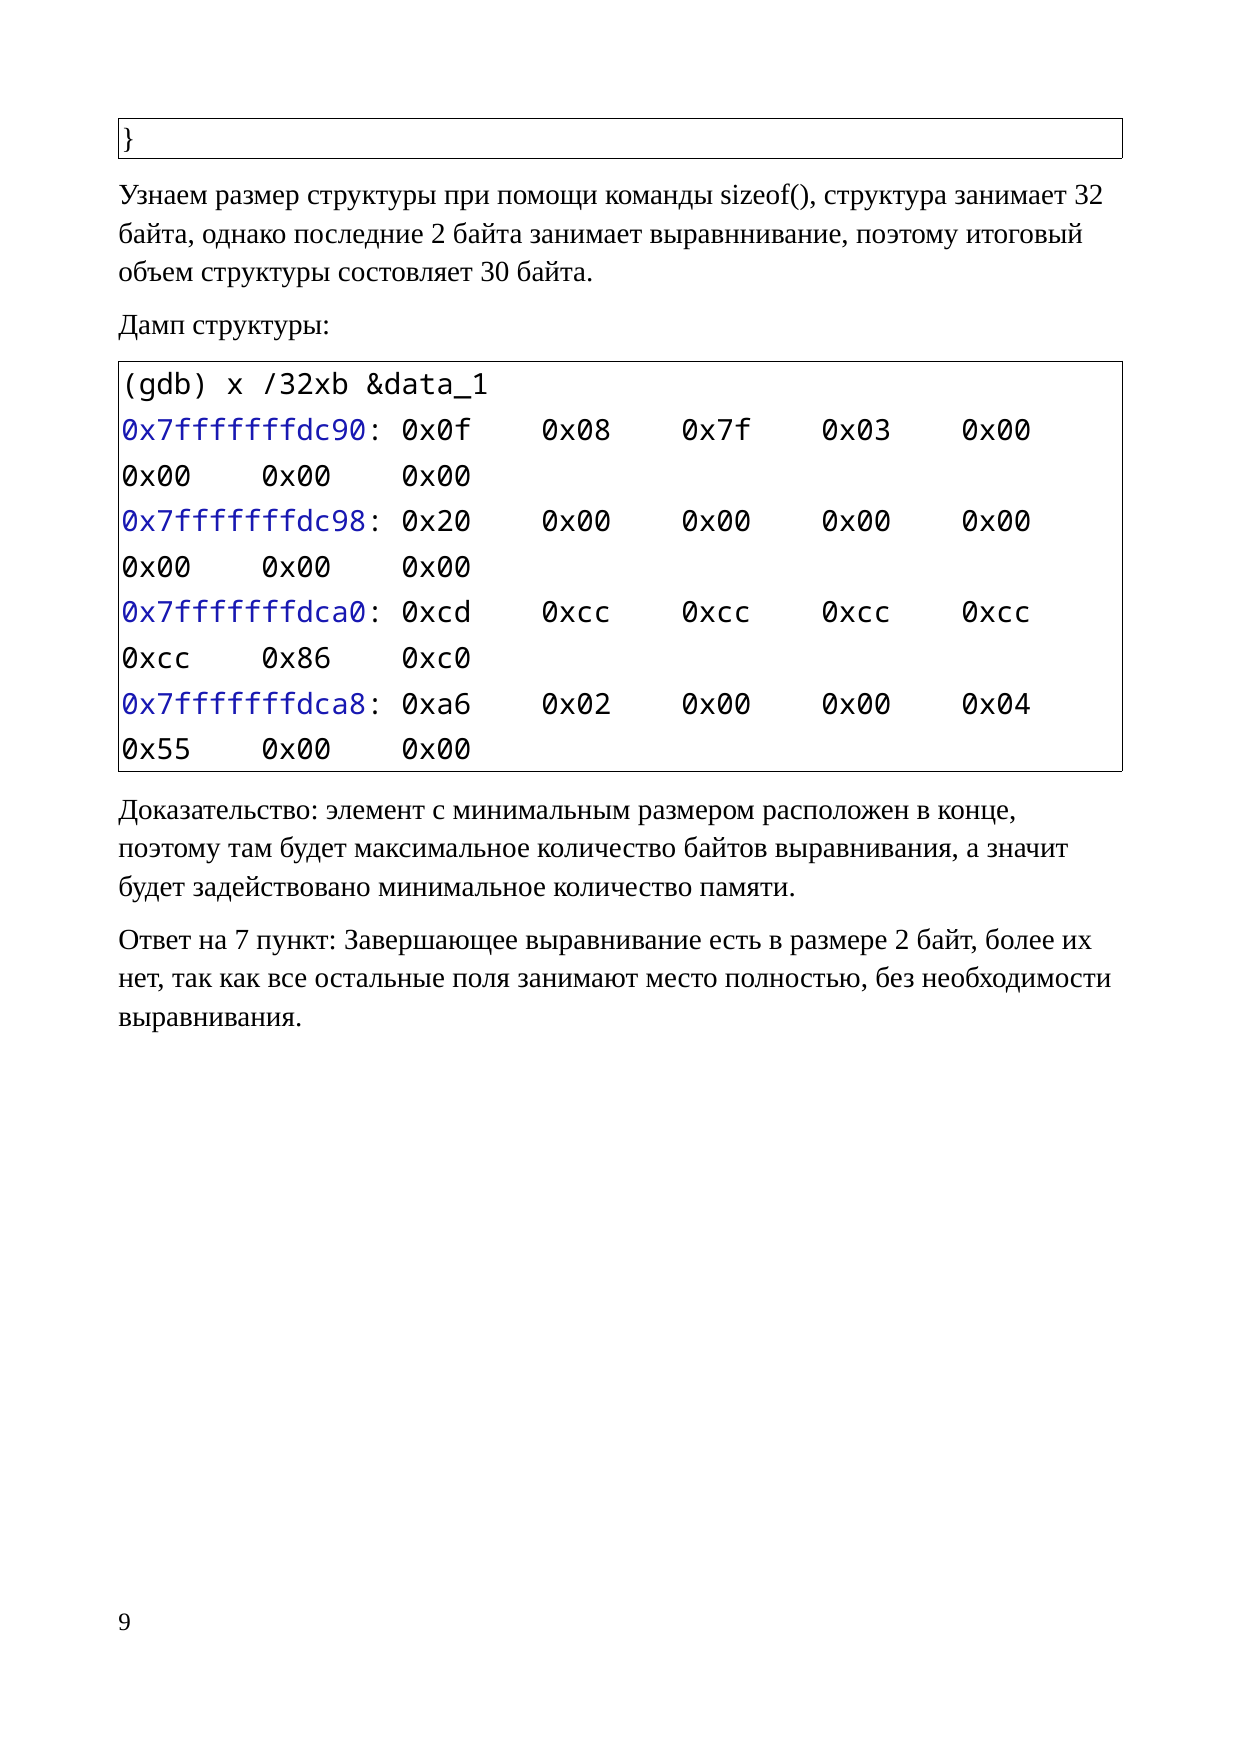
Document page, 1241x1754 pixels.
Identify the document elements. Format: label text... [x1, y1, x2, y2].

text } [119, 119, 1122, 158]
text (gdb) x /32xb &data_1 0x7fffffffdc90: 0x0f 0x08 0x7f 0x03 0x00 0x00 0x00 0x00 0x7fffffffdc98: 0x20 0x00 0x00 0x00 0x00 0x00 0x00 0x00 0x7fffffffdca0: 0xcd 0xcc 0xcc 0xcc 0xcc 0xcc 0x86 0xc0 0x7fffffffdca8: 0xa6 0x02 0x00 0x00 0x04 0x55 0x00 0x00 [119, 362, 1122, 771]
text Доказательство: элемент с минимальным размером расположен в конце, поэтому там будет максимальное количество байтов выравнивания, а значит будет задействовано минимальное количество памяти. [118, 792, 1122, 902]
text Дамп структуры: [118, 307, 1122, 341]
text Узнаем размер структуры при помощи команды sizeof(), структура занимает 32 байта, однако последние 2 байта занимает выравннивание, поэтому итоговый объем структуры состовляет 30 байта. [118, 177, 1122, 288]
text Ответ на 7 пункт: Завершающее выравнивание есть в размере 2 байт, более их нет, так как все остальные поля занимают место полностью, без необходимости выравнивания. [118, 922, 1122, 1033]
